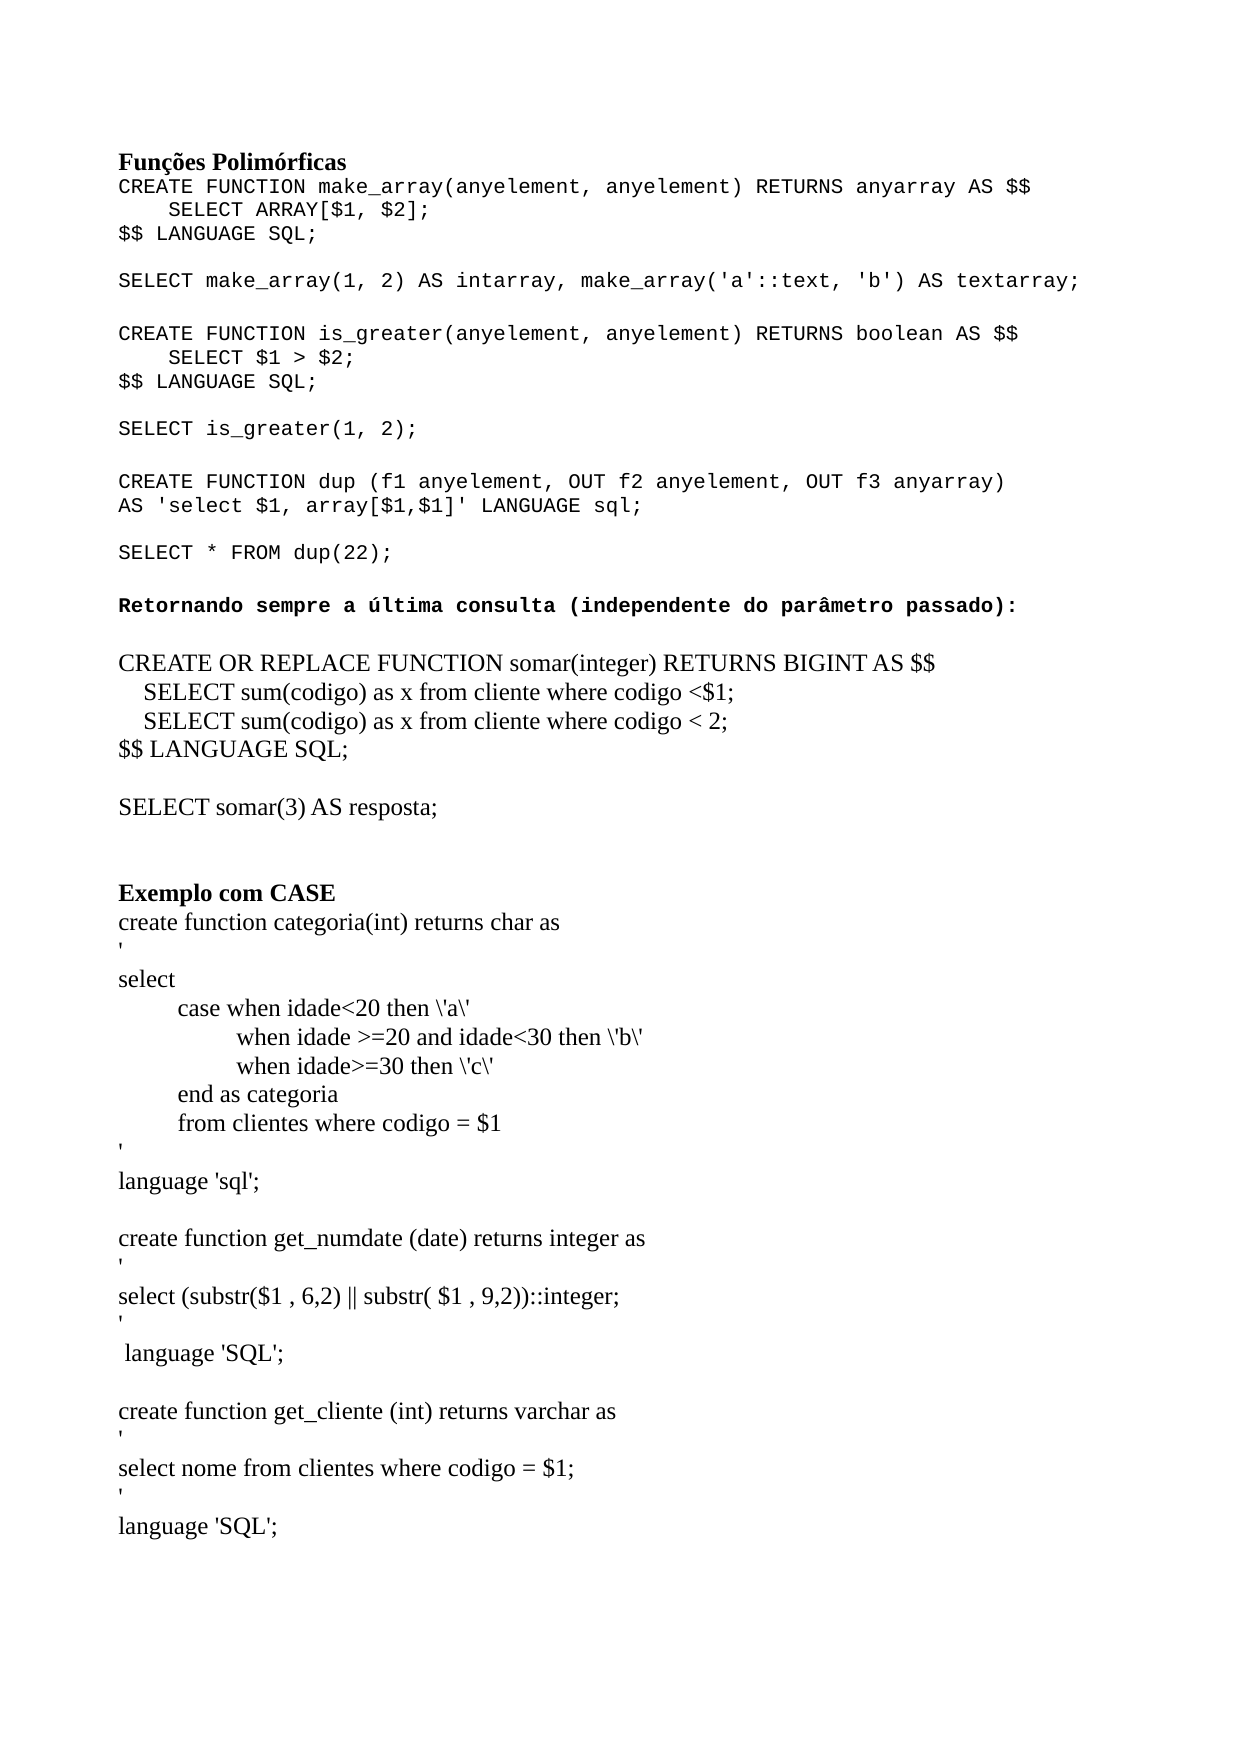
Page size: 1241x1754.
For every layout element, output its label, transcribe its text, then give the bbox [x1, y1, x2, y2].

text SELECT sum(codigo) as x from cliente where codigo < 2; [118, 706, 1122, 734]
text $$ LANGUAGE SQL; [118, 223, 1122, 247]
text CREATE OR REPLACE FUNCTION somar(integer) RETURNS BIGINT AS $$ [118, 648, 1122, 677]
text ' [118, 1309, 1122, 1338]
text when idade>=30 then \'c\' [118, 1051, 1122, 1079]
text SELECT $1 > $2; [118, 347, 1122, 371]
text when idade >=20 and idade<30 then \'b\' [118, 1022, 1122, 1051]
text SELECT make_array(1, 2) AS intarray, make_array('a'::text, 'b') AS textarray; [118, 270, 1122, 294]
text ' [118, 1252, 1122, 1281]
text $$ LANGUAGE SQL; [118, 371, 1122, 394]
text $$ LANGUAGE SQL; [118, 734, 1122, 763]
text SELECT is_greater(1, 2); [118, 418, 1122, 442]
text ' [118, 1424, 1122, 1453]
text language 'SQL'; [118, 1338, 1122, 1367]
text create function get_numdate (date) returns integer as [118, 1223, 1122, 1252]
text AS 'select $1, array[$1,$1]' LANGUAGE sql; [118, 495, 1122, 518]
text select (substr($1 , 6,2) || substr( $1 , 9,2))::integer; [118, 1281, 1122, 1309]
text SELECT ARRAY[$1, $2]; [118, 199, 1122, 223]
text create function categoria(int) returns char as [118, 907, 1122, 936]
text SELECT sum(codigo) as x from cliente where codigo <$1; [118, 677, 1122, 706]
text ' [118, 1482, 1122, 1511]
text create function get_cliente (int) returns varchar as [118, 1396, 1122, 1424]
text language 'SQL'; [118, 1511, 1122, 1539]
text CREATE FUNCTION is_greater(anyelement, anyelement) RETURNS boolean AS $$ [118, 323, 1122, 347]
text language 'sql'; [118, 1166, 1122, 1194]
text case when idade<20 then \'a\' [118, 993, 1122, 1022]
text ' [118, 1137, 1122, 1166]
text Exemplo com CASE [118, 878, 1122, 907]
text select nome from clientes where codigo = $1; [118, 1453, 1122, 1482]
text ' [118, 936, 1122, 964]
text CREATE FUNCTION make_array(anyelement, anyelement) RETURNS anyarray AS $$ [118, 176, 1122, 199]
text Funções Polimórficas [118, 147, 1122, 176]
text SELECT * FROM dup(22); [118, 542, 1122, 566]
text select [118, 964, 1122, 993]
text end as categoria [118, 1079, 1122, 1108]
text CREATE FUNCTION dup (f1 anyelement, OUT f2 anyelement, OUT f3 anyarray) [118, 471, 1122, 495]
text SELECT somar(3) AS resposta; [118, 792, 1122, 821]
text Retornando sempre a última consulta (independente do parâmetro passado): [118, 595, 1122, 619]
text from clientes where codigo = $1 [118, 1108, 1122, 1137]
